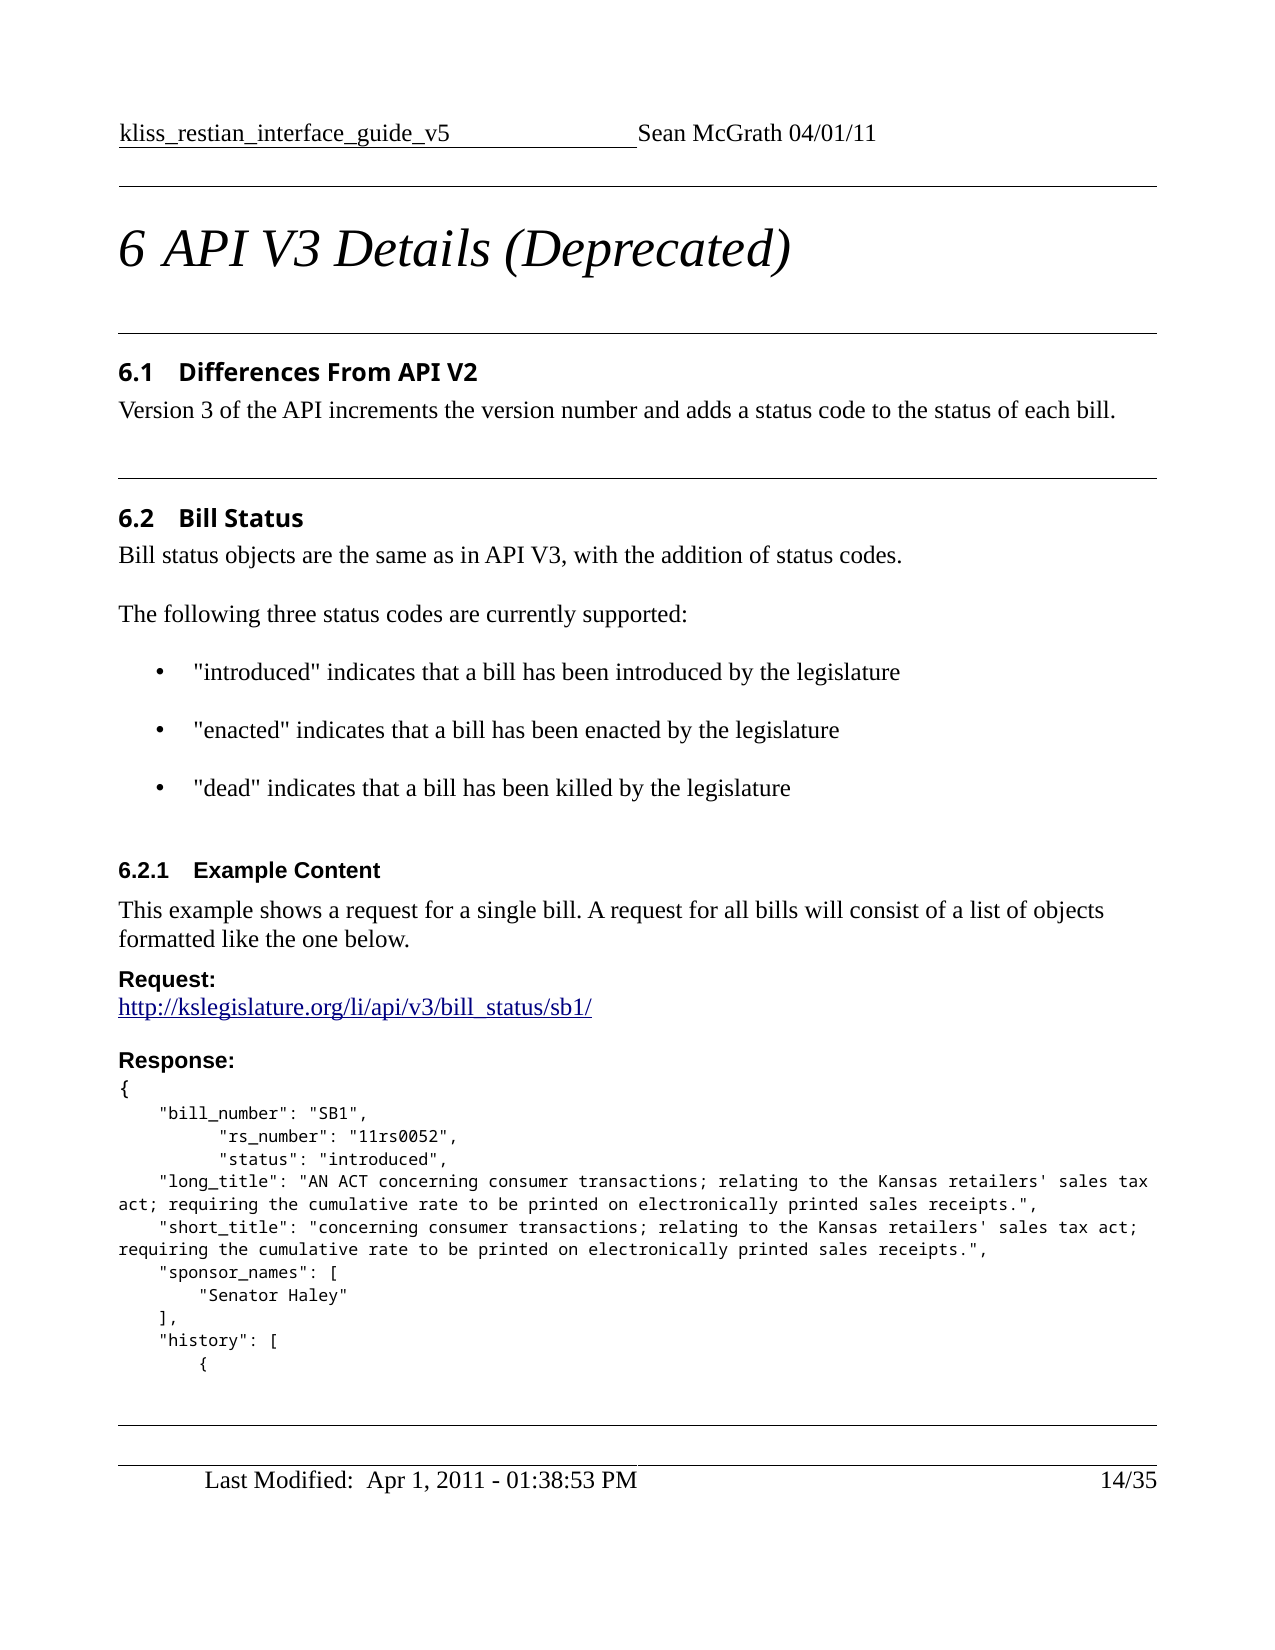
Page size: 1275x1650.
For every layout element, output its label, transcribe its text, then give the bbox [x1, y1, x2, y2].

text This example shows a request for a single bill. A request for all bills will consist of a list of objects formatted like the one below. [118, 896, 1157, 953]
subtitle Differences From API V2 [118, 334, 1157, 389]
subtitle Bill Status [118, 479, 1157, 534]
text "sponsor_names": [ [118, 1261, 1157, 1283]
text "long_title": "AN ACT concerning consumer transactions; relating to the Kansas retailers' sales tax act; requiring the cumulative rate to be printed on electronically printed sales receipts.", [118, 1170, 1157, 1215]
text "bill_number": "SB1", [118, 1102, 1157, 1124]
text Bill status objects are the same as in API V3, with the addition of status codes. [118, 541, 1157, 569]
text "status": "introduced", [118, 1147, 1157, 1170]
list "enacted" indicates that a bill has been enacted by the legislature [156, 715, 1157, 744]
text ], [118, 1306, 1157, 1329]
text { [118, 1352, 1157, 1374]
text { [118, 1073, 1157, 1102]
text http://kslegislature.org/li/api/v3/bill_status/sb1/ [118, 992, 1157, 1021]
text The following three status codes are currently supported: [118, 599, 1157, 627]
list "introduced" indicates that a bill has been introduced by the legislature [156, 657, 1157, 686]
text "short_title": "concerning consumer transactions; relating to the Kansas retailers' sales tax act; requiring the cumulative rate to be printed on electronically printed sales receipts.", [118, 1215, 1157, 1261]
text Response: [118, 1047, 1157, 1073]
text Request: [118, 966, 1157, 992]
list "dead" indicates that a bill has been killed by the legislature [156, 773, 1157, 802]
subtitle Example Content [118, 857, 1157, 883]
text "history": [ [118, 1329, 1157, 1352]
text Version 3 of the API increments the version number and adds a status code to the status of each bill. [118, 395, 1157, 424]
text "Senator Haley" [118, 1283, 1157, 1306]
subtitle API V3 Details (Deprecated) [118, 216, 1157, 278]
text "rs_number": "11rs0052", [118, 1124, 1157, 1147]
